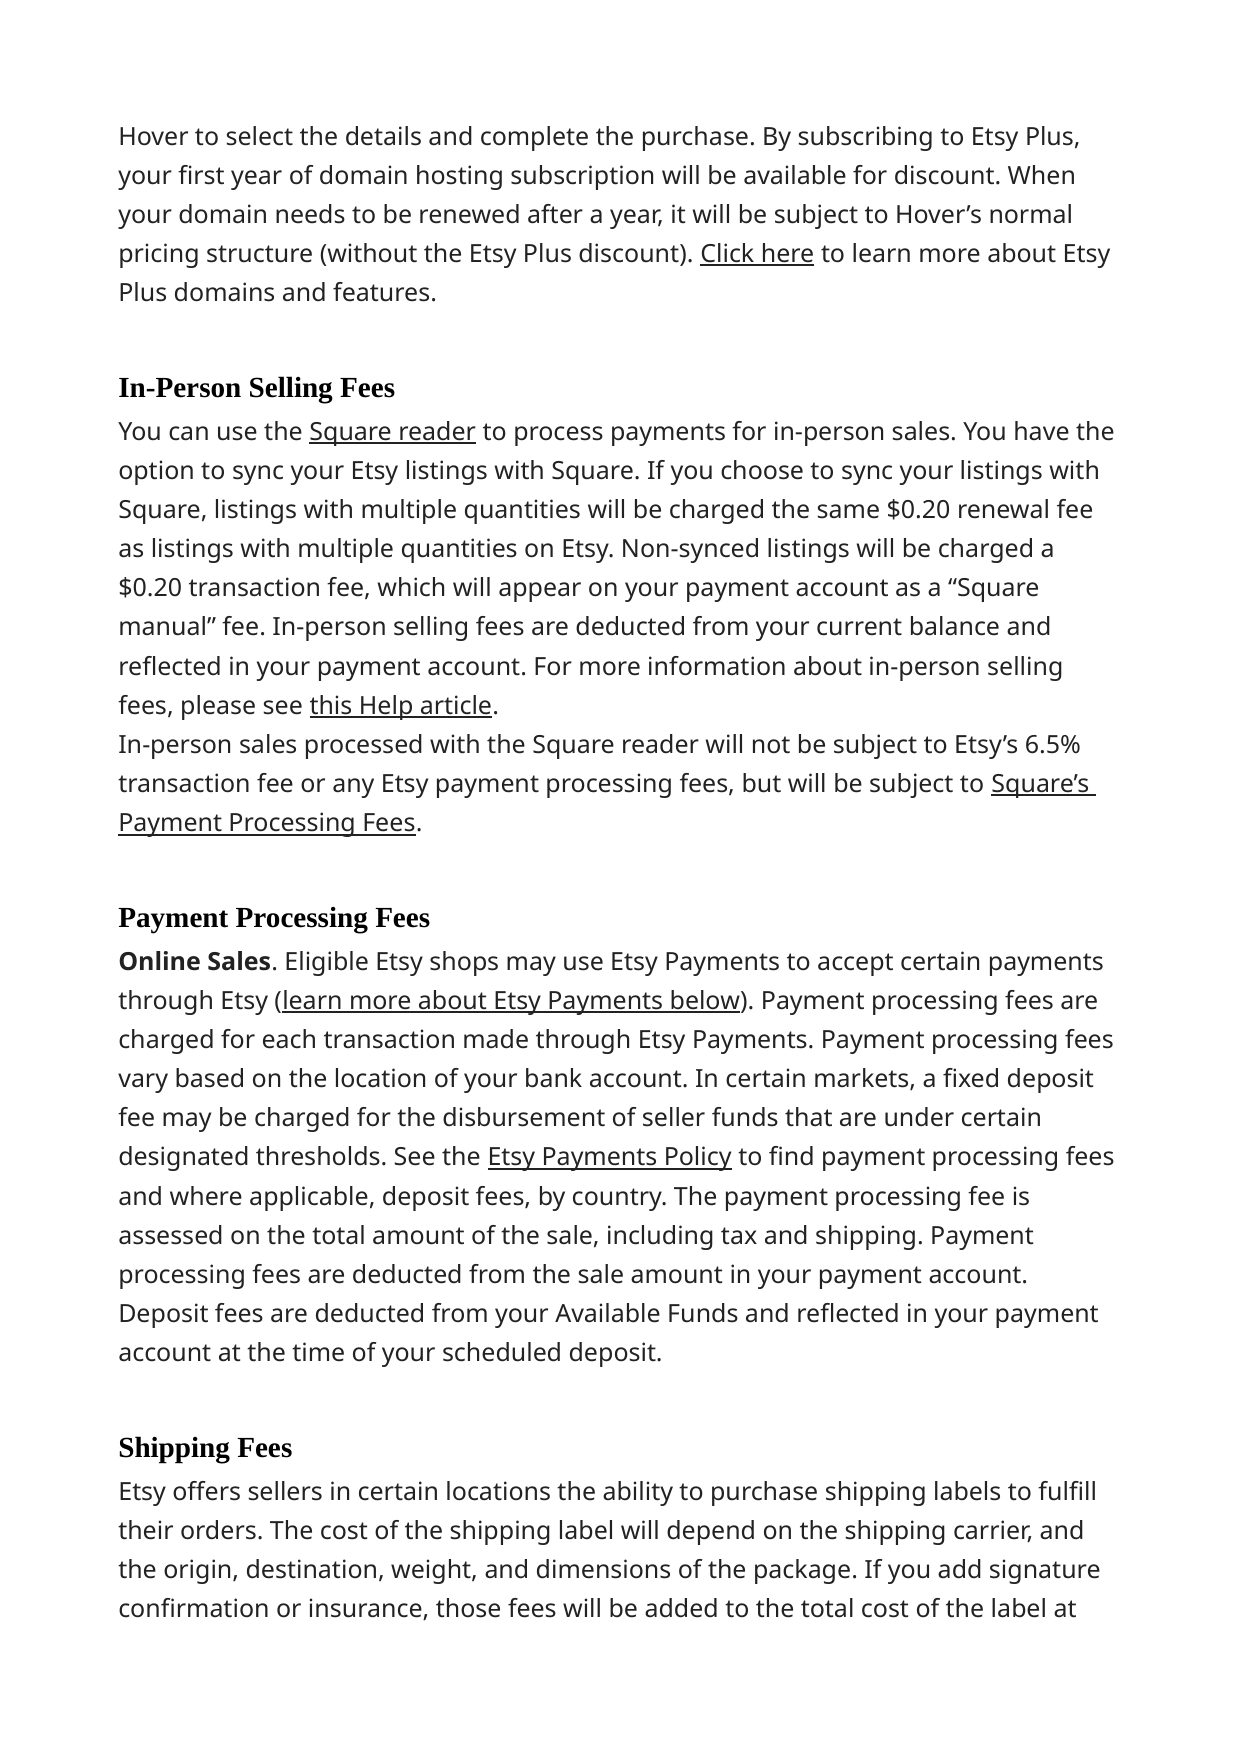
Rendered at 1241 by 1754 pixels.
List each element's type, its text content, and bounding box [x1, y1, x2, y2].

subtitle In-Person Selling Fees [118, 370, 1122, 404]
text In-person sales processed with the Square reader will not be subject to Etsy’s 6.5% transaction fee or any Etsy payment processing fees, but will be subject to Square’s Payment Processing Fees. [118, 726, 1122, 839]
text Online Sales. Eligible Etsy shops may use Etsy Payments to accept certain payments through Etsy (learn more about Etsy Payments below). Payment processing fees are charged for each transaction made through Etsy Payments. Payment processing fees vary based on the location of your bank account. In certain markets, a fixed deposit fee may be charged for the disbursement of seller funds that are under certain designated thresholds. See the Etsy Payments Policy to find payment processing fees and where applicable, deposit fees, by country. The payment processing fee is assessed on the total amount of the sale, including tax and shipping. Payment processing fees are deducted from the sale amount in your payment account. Deposit fees are deducted from your Available Funds and reflected in your payment account at the time of your scheduled deposit. [118, 943, 1122, 1369]
text Hover to select the details and complete the purchase. By subscribing to Etsy Plus, your first year of domain hosting subscription will be available for discount. When your domain needs to be renewed after a year, it will be subject to Hover’s normal pricing structure (without the Etsy Plus discount). Click here to learn more about Etsy Plus domains and features. [118, 118, 1122, 309]
subtitle Shipping Fees [118, 1430, 1122, 1464]
text You can use the Square reader to process payments for in-person sales. You have the option to sync your Etsy listings with Square. If you choose to sync your listings with Square, listings with multiple quantities will be charged the same $0.20 renewal fee as listings with multiple quantities on Etsy. Non-synced listings will be charged a $0.20 transaction fee, which will appear on your payment account as a “Square manual” fee. In-person selling fees are deducted from your current balance and reflected in your payment account. For more information about in-person selling fees, please see this Help article. [118, 413, 1122, 721]
subtitle Payment Processing Fees [118, 900, 1122, 934]
text Etsy offers sellers in certain locations the ability to purchase shipping labels to fulfill their orders. The cost of the shipping label will depend on the shipping carrier, and the origin, destination, weight, and dimensions of the package. If you add signature confirmation or insurance, those fees will be added to the total cost of the label at [118, 1473, 1122, 1625]
